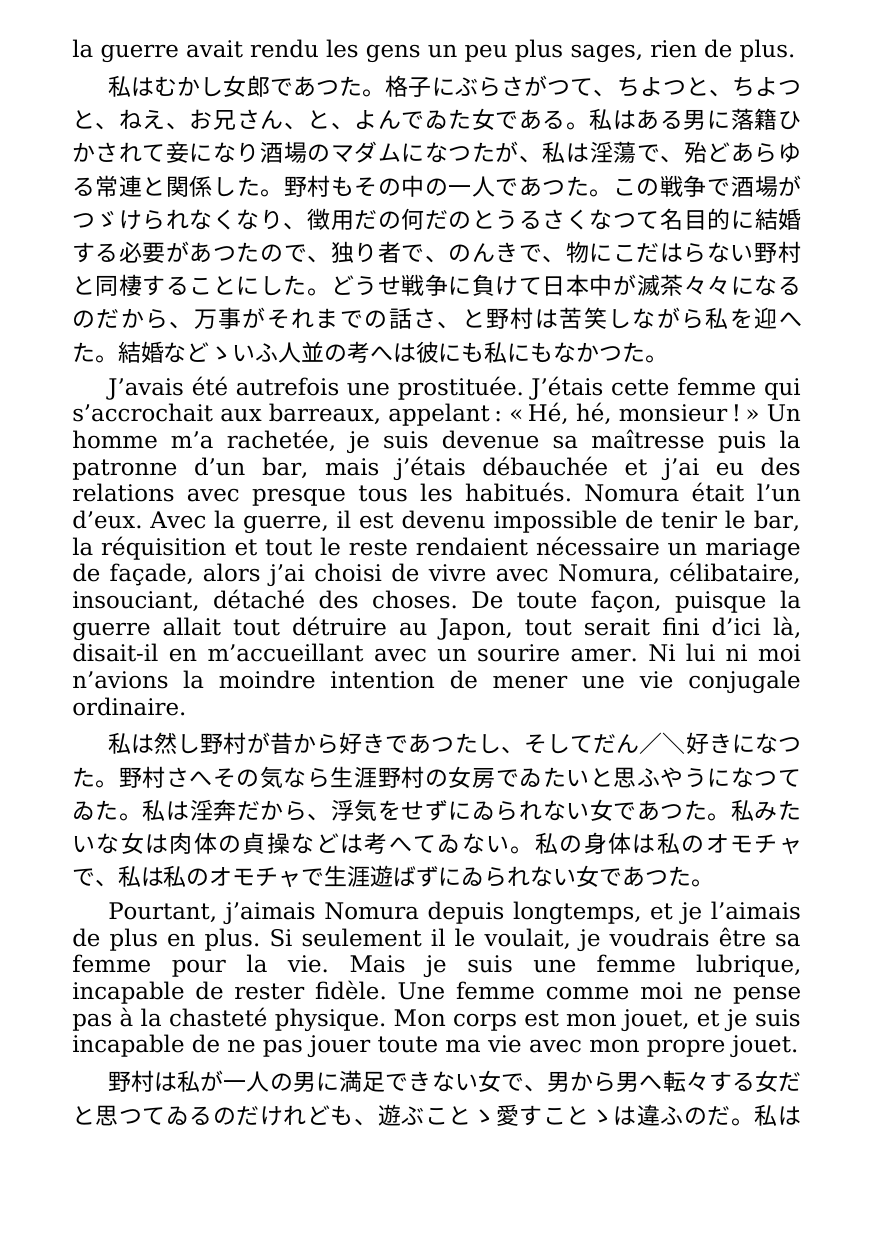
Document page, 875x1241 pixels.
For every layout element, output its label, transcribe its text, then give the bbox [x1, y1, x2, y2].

text la guerre avait rendu les gens un peu plus sages, rien de plus. [72, 36, 802, 63]
text Pourtant, j’aimais Nomura depuis longtemps, et je l’aimais de plus en plus. Si seulement il le voulait, je voudrais être sa femme pour la vie. Mais je suis une femme lubrique, incapable de rester fidèle. Une femme comme moi ne pense pas à la chasteté physique. Mon corps est mon jouet, et je suis incapable de ne pas jouer toute ma vie avec mon propre jouet. [72, 898, 802, 1058]
text 私は然し野村が昔から好きであつたし、そしてだん／＼好きになつた。野村さへその気なら生涯野村の女房でゐたいと思ふやうになつてゐた。私は淫奔だから、浮気をせずにゐられない女であつた。私みたいな女は肉体の貞操などは考へてゐない。私の身体は私のオモチャで、私は私のオモチャで生涯遊ばずにゐられない女であつた。 [72, 726, 802, 892]
text 野村は私が一人の男に満足できない女で、男から男へ転々する女だと思つてゐるのだけれども、遊ぶことゝ愛すことゝは違ふのだ。私は [72, 1064, 802, 1131]
text J’avais été autrefois une prostituée. J’étais cette femme qui s’accrochait aux barreaux, appelant : « Hé, hé, monsieur ! » Un homme m’a rachetée, je suis devenue sa maîtresse puis la patronne d’un bar, mais j’étais débauchée et j’ai eu des relations avec presque tous les habitués. Nomura était l’un d’eux. Avec la guerre, il est devenu impossible de tenir le bar, la réquisition et tout le reste rendaient nécessaire un mariage de façade, alors j’ai choisi de vivre avec Nomura, célibataire, insouciant, détaché des choses. De toute façon, puisque la guerre allait tout détruire au Japon, tout serait fini d’ici là, disait-il en m’accueillant avec un sourire amer. Ni lui ni moi n’avions la moindre intention de mener une vie conjugale ordinaire. [72, 374, 802, 720]
text 私はむかし女郎であつた。格子にぶらさがつて、ちよつと、ちよつと、ねえ、お兄さん、と、よんでゐた女である。私はある男に落籍ひかされて妾になり酒場のマダムになつたが、私は淫蕩で、殆どあらゆる常連と関係した。野村もその中の一人であつた。この戦争で酒場がつゞけられなくなり、徴用だの何だのとうるさくなつて名目的に結婚する必要があつたので、独り者で、のんきで、物にこだはらない野村と同棲することにした。どうせ戦争に負けて日本中が滅茶々々になるのだから、万事がそれまでの話さ、と野村は苦笑しながら私を迎へた。結婚などゝいふ人並の考へは彼にも私にもなかつた。 [72, 69, 802, 368]
